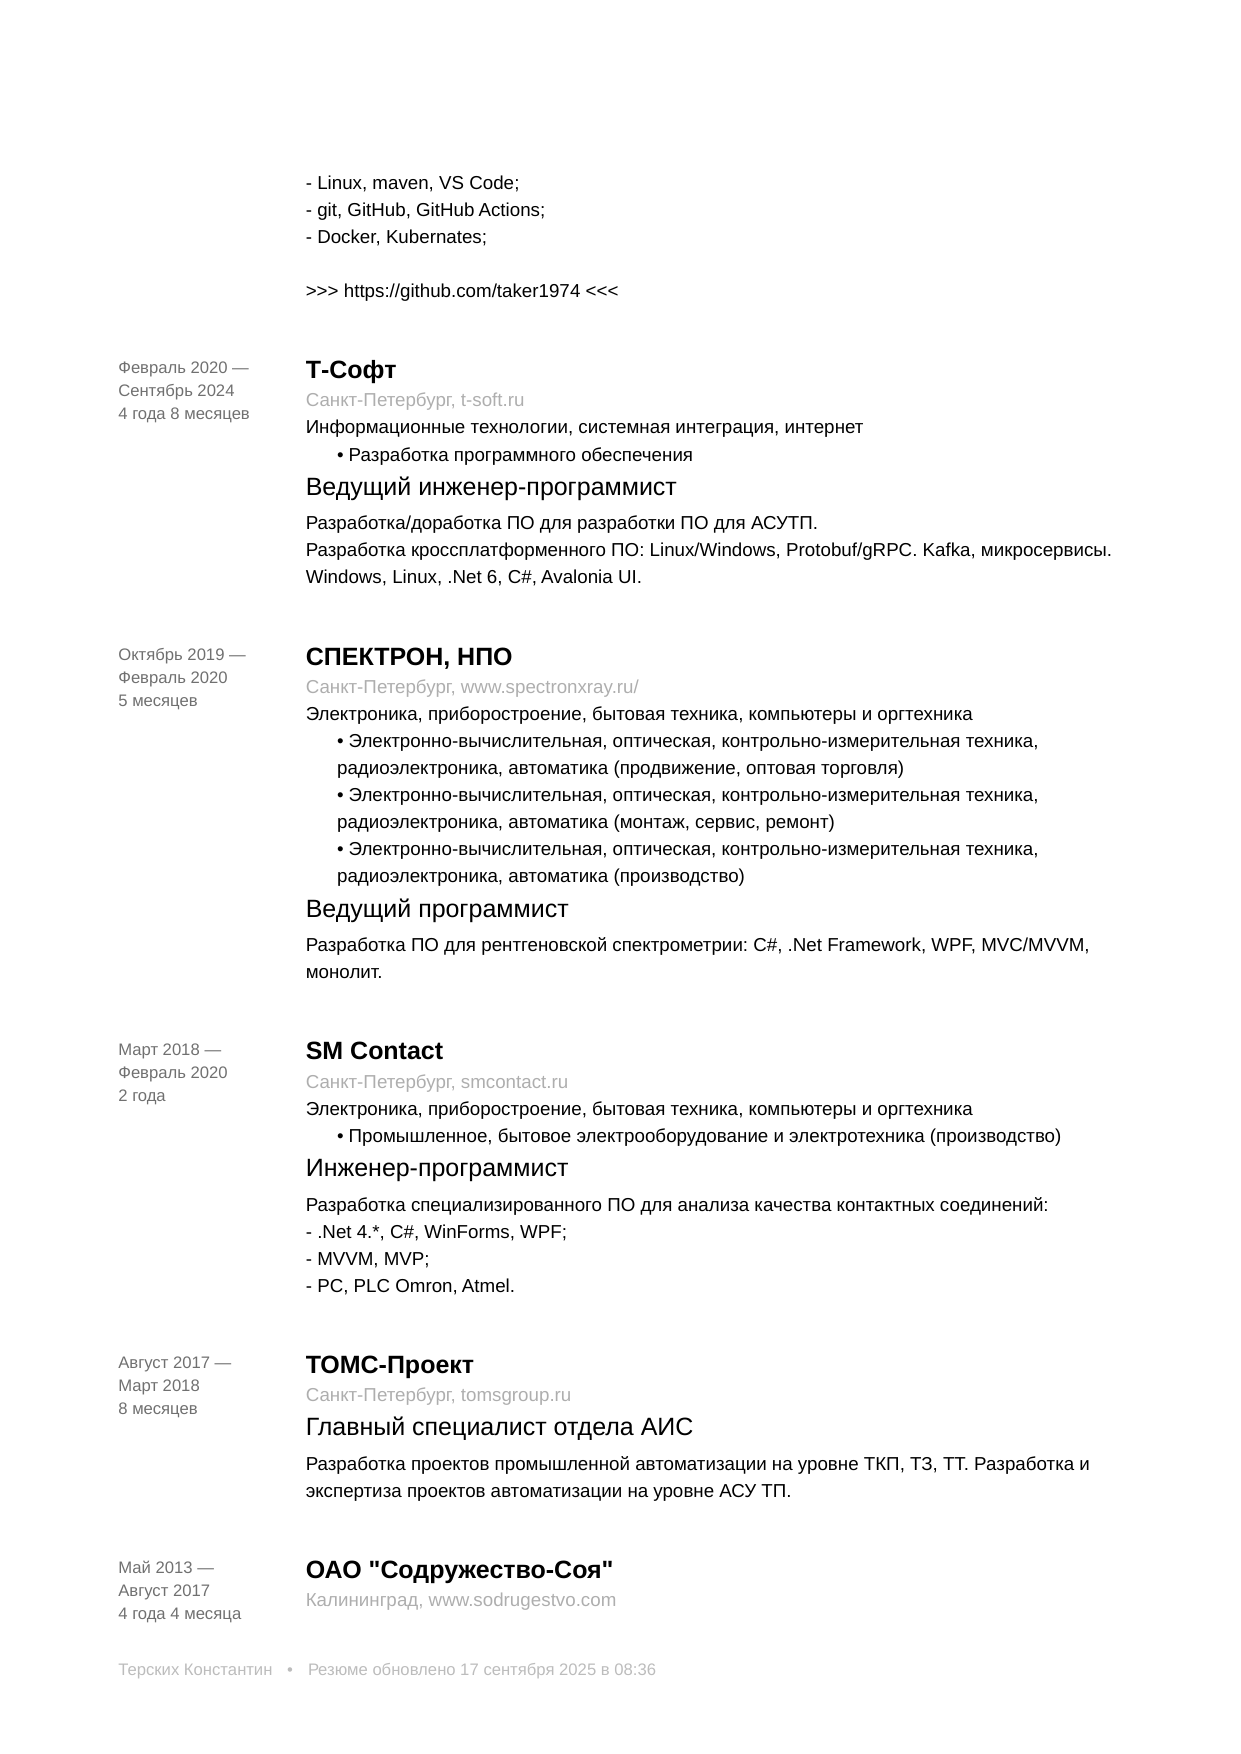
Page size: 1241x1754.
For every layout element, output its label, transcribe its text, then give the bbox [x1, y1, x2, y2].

table_cell SM Contact Санкт-Петербург, smcontact.ru Электроника, приборостроение, бытовая техника, компьютеры и оргтехника • Промышленное, бытовое электрооборудование и электротехника (производство) Инженер-программист Разработка специализированного ПО для анализа качества контактных соединений: - .Net 4.*, C#, WinForms, WPF; - MVVM, MVP; - PC, PLC Omron, Atmel. [306, 989, 1122, 1302]
table_cell [264, 1508, 306, 1623]
table_cell Август 2017 — Март 2018 8 месяцев [118, 1303, 264, 1508]
table_cell [264, 308, 306, 594]
table_cell Февраль 2020 — Сентябрь 2024 4 года 8 месяцев [118, 308, 264, 594]
table_cell СПЕКТРОН, НПО Санкт-Петербург, www.spectronxray.ru/ Электроника, приборостроение, бытовая техника, компьютеры и оргтехника • Электронно-вычислительная, оптическая, контрольно-измерительная техника, радиоэлектроника, автоматика (продвижение, оптовая торговля) • Электронно-вычислительная, оптическая, контрольно-измерительная техника, радиоэлектроника, автоматика (монтаж, сервис, ремонт) • Электронно-вычислительная, оптическая, контрольно-измерительная техника, радиоэлектроника, автоматика (производство) Ведущий программист Разработка ПО для рентгеновской спектрометрии: С#, .Net Framework, WPF, MVC/MVVM, монолит. [306, 594, 1122, 989]
table_cell [264, 989, 306, 1302]
table_cell ОАО "Содружество-Соя" Калининград, www.sodrugestvo.com [306, 1508, 1122, 1623]
table_cell [264, 1303, 306, 1508]
table_cell Март 2018 — Февраль 2020 2 года [118, 989, 264, 1302]
table_cell Май 2013 — Август 2017 4 года 4 месяца [118, 1508, 264, 1623]
table_cell Октябрь 2019 — Февраль 2020 5 месяцев [118, 594, 264, 989]
table_cell Т-Софт Санкт-Петербург, t-soft.ru Информационные технологии, системная интеграция, интернет • Разработка программного обеспечения Ведущий инженер-программист Разработка/доработка ПО для разработки ПО для АСУТП. Разработка кроссплатформенного ПО: Linux/Windows, Protobuf/gRPC. Kafka, микросервисы. Windows, Linux, .Net 6, C#, Avalonia UI. [306, 308, 1122, 594]
table_cell - Linux, maven, VS Code; - git, GitHub, GitHub Actions; - Docker, Kubernates; >>> https://github.com/taker1974 <<< [306, 118, 1122, 308]
table_cell ТОМС-Проект Санкт-Петербург, tomsgroup.ru Главный специалист отдела АИС Разработка проектов промышленной автоматизации на уровне ТКП, ТЗ, ТТ. Разработка и экспертиза проектов автоматизации на уровне АСУ ТП. [306, 1303, 1122, 1508]
table_cell [264, 118, 306, 308]
table_cell [118, 118, 264, 308]
table_cell [264, 594, 306, 989]
